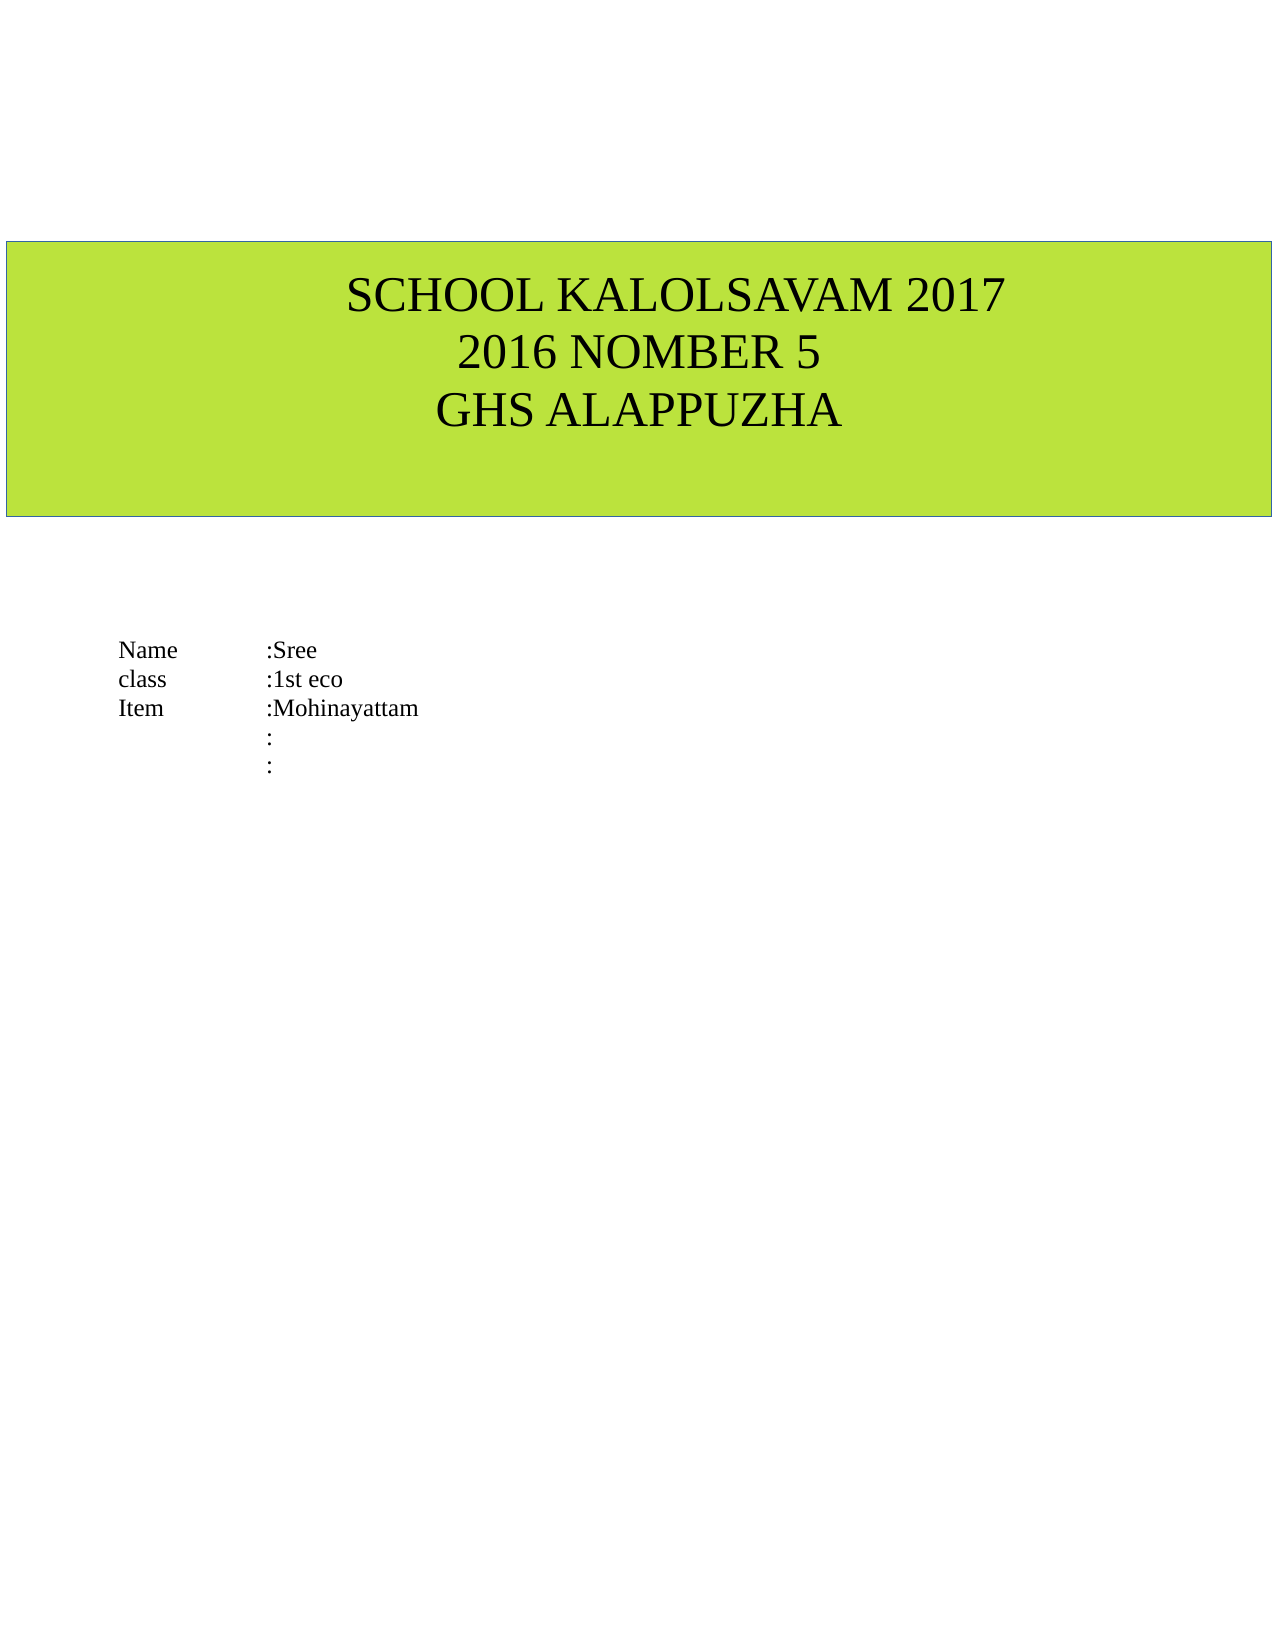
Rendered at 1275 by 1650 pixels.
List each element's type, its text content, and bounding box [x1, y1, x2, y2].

text Item :Mohinayattam [118, 693, 1157, 722]
text : [118, 751, 1157, 779]
text Name :Sree [118, 636, 1157, 664]
text : [118, 722, 1157, 751]
text class :1st eco [118, 664, 1157, 693]
